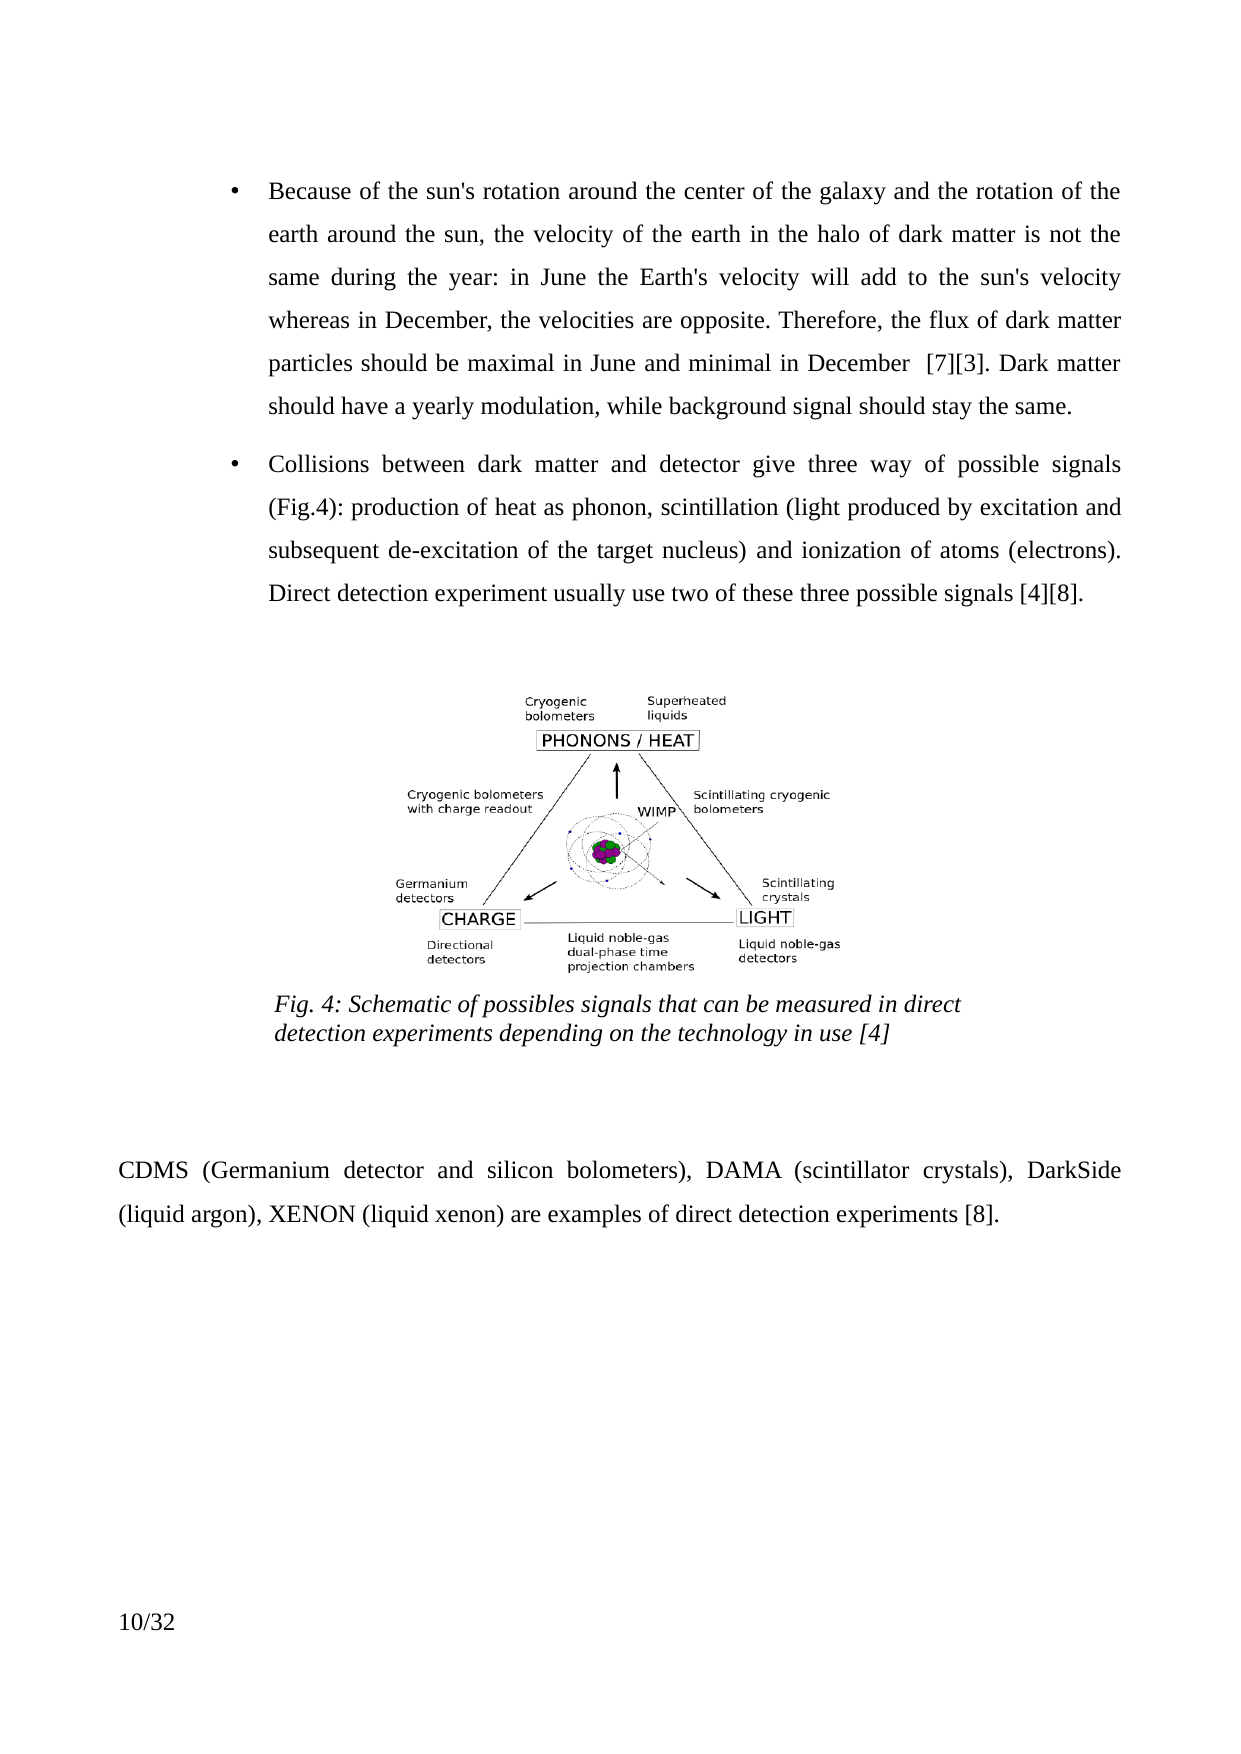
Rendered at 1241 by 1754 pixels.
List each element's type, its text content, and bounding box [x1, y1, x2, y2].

picture [394, 675, 846, 989]
list Collisions between dark matter and detector give three way of possible signals (Fig.4): production of heat as phonon, scintillation (light produced by excitation and subsequent de-excitation of the target nucleus) and ionization of atoms (electrons). Direct detection experiment usually use two of these three possible signals [4][8]. [231, 449, 1122, 607]
list Because of the sun's rotation around the center of the galaxy and the rotation of the earth around the sun, the velocity of the earth in the halo of dark matter is not the same during the year: in June the Earth's velocity will add to the sun's velocity whereas in December, the velocities are opposite. Therefore, the flux of dark matter particles should be maximal in June and minimal in December [7][3]. Dark matter should have a yearly modulation, while background signal should stay the same. [231, 176, 1122, 420]
text Fig. 4: Schematic of possibles signals that can be measured in direct detection experiments depending on the technology in use [4] [274, 676, 966, 1047]
text CDMS (Germanium detector and silicon bolometers), DAMA (scintillator crystals), DarkSide (liquid argon), XENON (liquid xenon) are examples of direct detection experiments [8]. [118, 1156, 1122, 1227]
